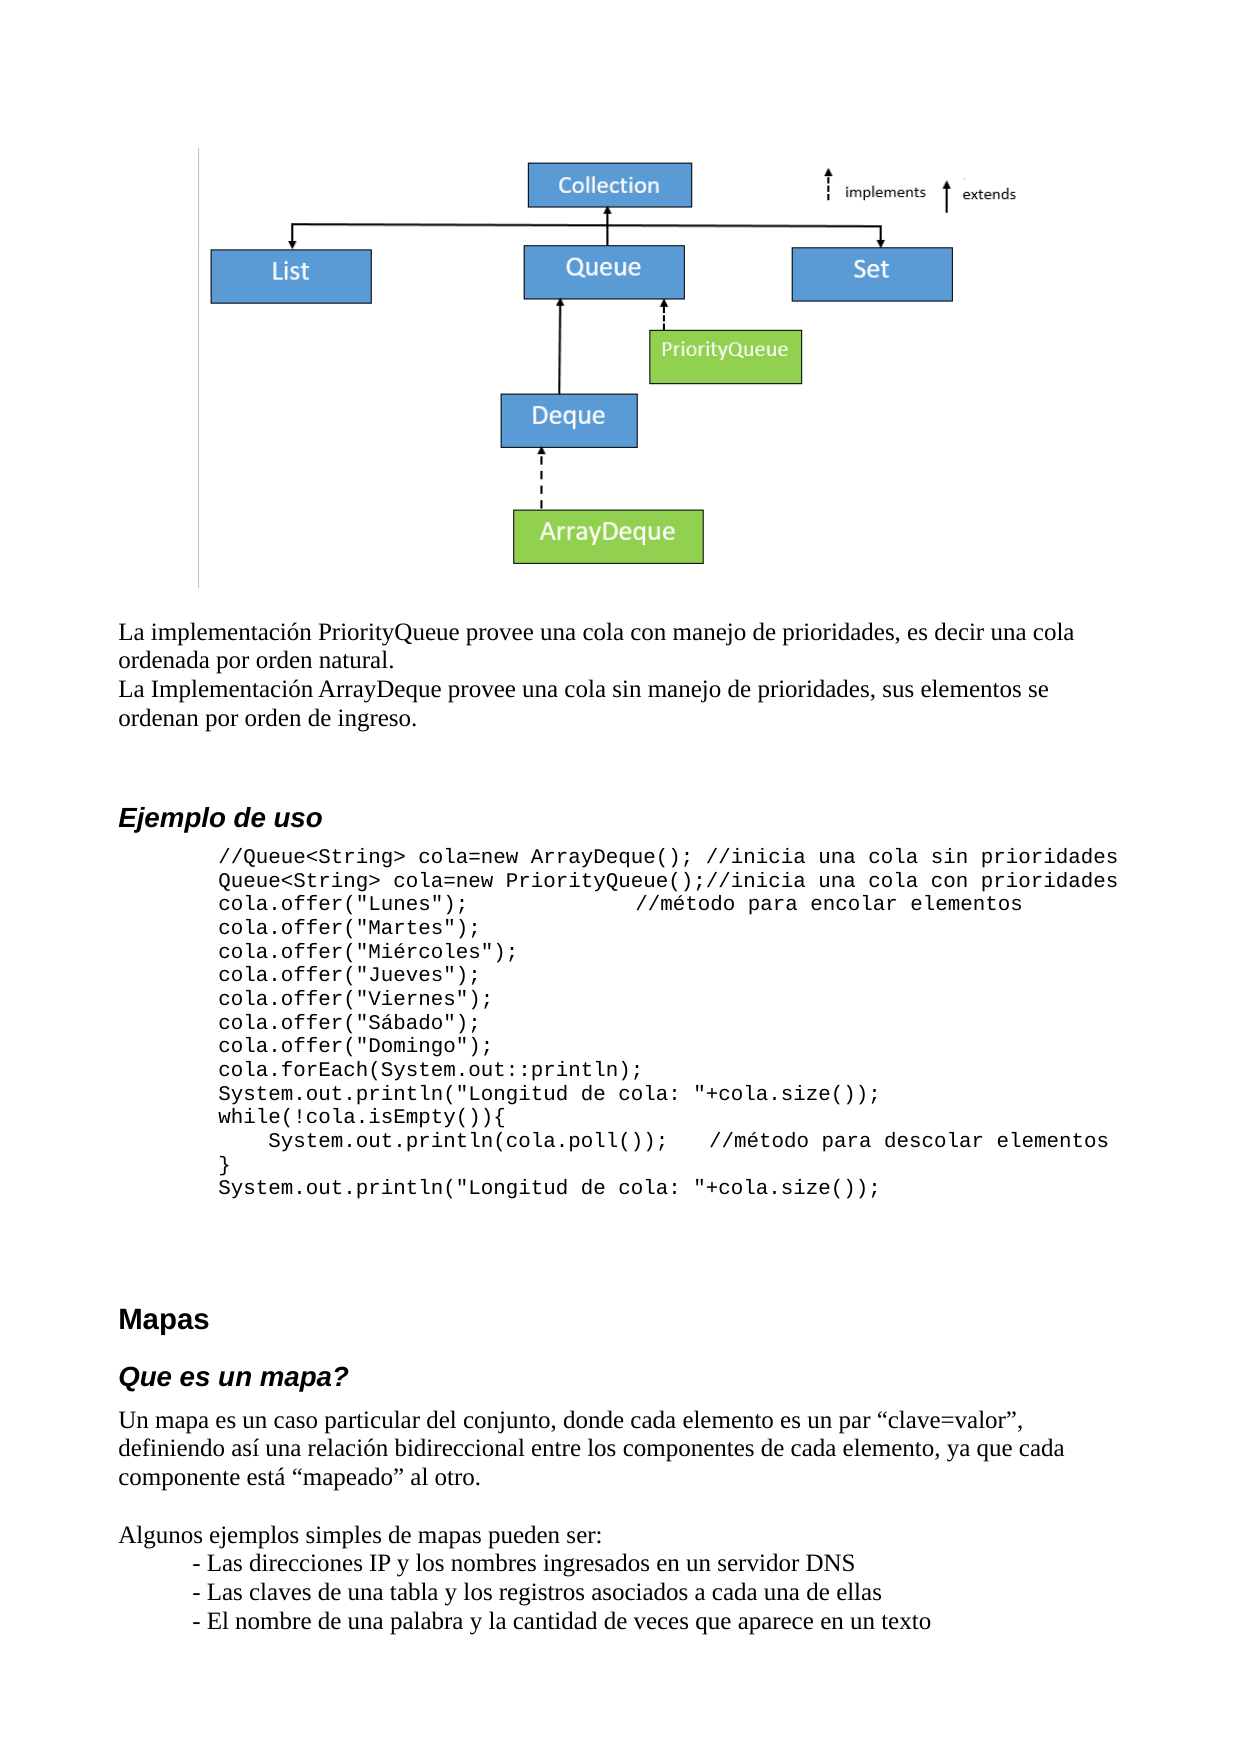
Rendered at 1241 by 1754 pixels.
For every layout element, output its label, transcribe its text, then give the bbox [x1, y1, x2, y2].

picture [197, 148, 1043, 588]
text System.out.println("Longitud de cola: "+cola.size()); [118, 1177, 1122, 1201]
text //Queue<String> cola=new ArrayDeque(); //inicia una cola sin prioridades [118, 846, 1122, 870]
text Algunos ejemplos simples de mapas pueden ser: [118, 1520, 1122, 1548]
text while(!cola.isEmpty()){ [118, 1106, 1122, 1130]
text cola.offer("Domingo"); [118, 1035, 1122, 1059]
text System.out.println(cola.poll()); //método para descolar elementos [118, 1130, 1122, 1153]
text definiendo así una relación bidireccional entre los componentes de cada elemento, ya que cada [118, 1433, 1122, 1462]
text cola.offer("Jueves"); [118, 964, 1122, 988]
subtitle Mapas [118, 1302, 1122, 1335]
text cola.offer("Martes"); [118, 917, 1122, 941]
text Queue<String> cola=new PriorityQueue();//inicia una cola con prioridades [118, 870, 1122, 893]
text - Las claves de una tabla y los registros asociados a cada una de ellas [118, 1577, 1122, 1606]
text cola.forEach(System.out::println); [118, 1059, 1122, 1083]
text cola.offer("Sábado"); [118, 1012, 1122, 1035]
text La Implementación ArrayDeque provee una cola sin manejo de prioridades, sus elementos se ordenan por orden de ingreso. [118, 674, 1122, 732]
text - Las direcciones IP y los nombres ingresados en un servidor DNS [118, 1548, 1122, 1577]
text - El nombre de una palabra y la cantidad de veces que aparece en un texto [118, 1606, 1122, 1635]
text cola.offer("Viernes"); [118, 988, 1122, 1012]
text cola.offer("Lunes"); //método para encolar elementos [118, 893, 1122, 917]
text System.out.println("Longitud de cola: "+cola.size()); [118, 1083, 1122, 1106]
text cola.offer("Miércoles"); [118, 941, 1122, 964]
text componente está “mapeado” al otro. [118, 1462, 1122, 1491]
subtitle Que es un mapa? [118, 1360, 1122, 1392]
text } [118, 1153, 1122, 1177]
subtitle Ejemplo de uso [118, 802, 1122, 834]
text La implementación PriorityQueue provee una cola con manejo de prioridades, es decir una cola ordenada por orden natural. [118, 617, 1122, 674]
text Un mapa es un caso particular del conjunto, donde cada elemento es un par “clave=valor”, [118, 1405, 1122, 1433]
